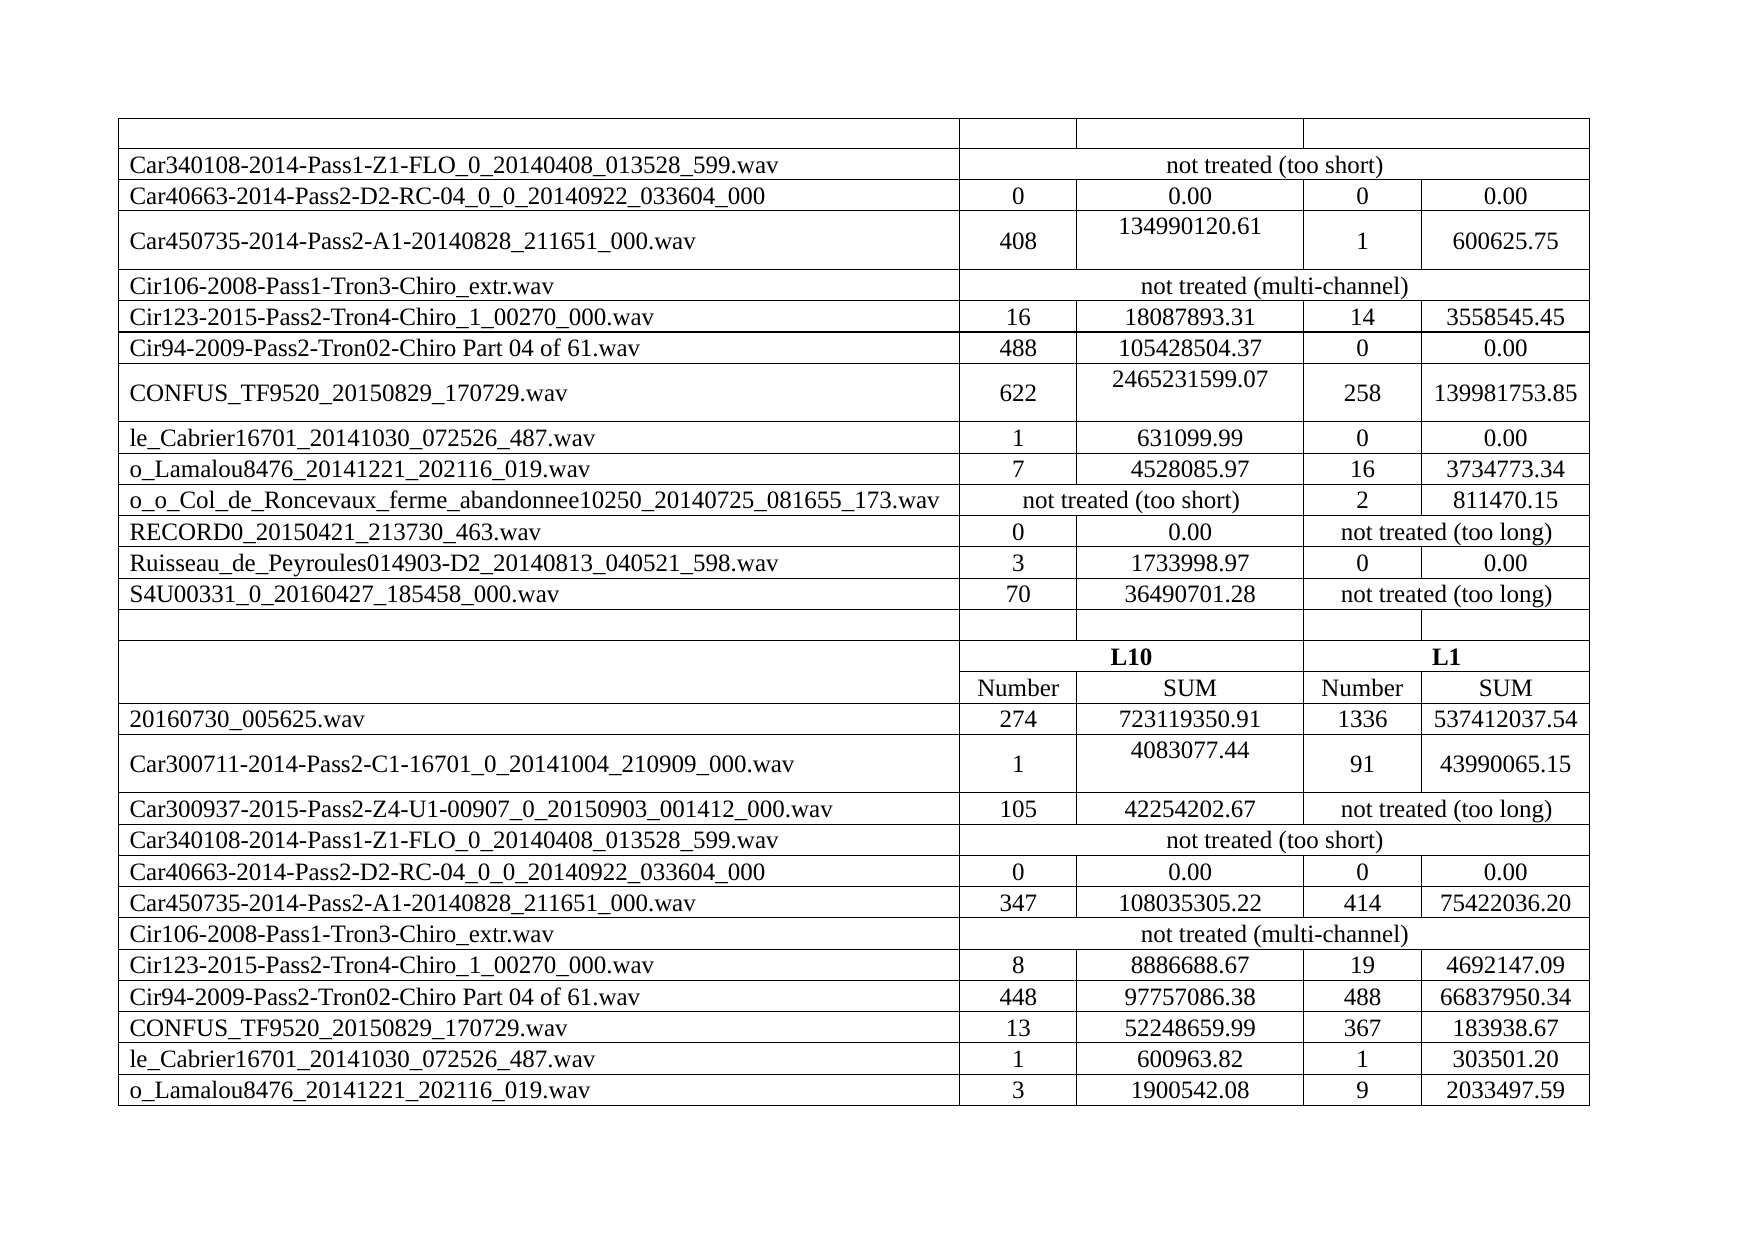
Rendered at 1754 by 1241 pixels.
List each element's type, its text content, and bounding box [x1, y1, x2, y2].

table_cell 414 [1304, 887, 1421, 917]
table_cell Car40663-2014-Pass2-D2-RC-04_0_0_20140922_033604_000 [119, 856, 959, 886]
table_cell Cir123-2015-Pass2-Tron4-Chiro_1_00270_000.wav [119, 301, 959, 331]
table_cell Number [1304, 672, 1421, 702]
table_cell [1304, 610, 1421, 640]
table_cell 70 [960, 579, 1076, 609]
table_cell 0.00 [1422, 422, 1589, 452]
table_cell 20160730_005625.wav [119, 704, 959, 734]
table_cell Car450735-2014-Pass2-A1-20140828_211651_000.wav [119, 211, 959, 269]
table_cell 0 [960, 180, 1076, 210]
table_cell 4083077.44 [1077, 735, 1303, 792]
table_cell le_Cabrier16701_20141030_072526_487.wav [119, 422, 959, 452]
table_cell 1 [960, 1043, 1076, 1073]
table_cell Cir106-2008-Pass1-Tron3-Chiro_extr.wav [119, 918, 959, 948]
table_cell [119, 641, 959, 702]
table_cell 3 [960, 547, 1076, 577]
table_cell 600625.75 [1422, 211, 1589, 269]
table_cell Cir106-2008-Pass1-Tron3-Chiro_extr.wav [119, 270, 959, 300]
table_cell 139981753.85 [1422, 364, 1589, 421]
table_cell 0.00 [1422, 180, 1589, 210]
table_cell 97757086.38 [1077, 981, 1303, 1011]
table_cell 0 [1304, 180, 1421, 210]
table_cell 2033497.59 [1422, 1075, 1589, 1105]
table_cell 0 [1304, 547, 1421, 577]
table_cell 1 [1304, 1043, 1421, 1073]
table_cell L1 [1304, 641, 1589, 671]
table_cell 7 [960, 454, 1076, 484]
table_cell Cir94-2009-Pass2-Tron02-Chiro Part 04 of 61.wav [119, 981, 959, 1011]
table_cell 18087893.31 [1077, 301, 1303, 331]
table_cell 13 [960, 1012, 1076, 1042]
table_cell S4U00331_0_20160427_185458_000.wav [119, 579, 959, 609]
table_cell 1 [960, 422, 1076, 452]
table_cell not treated (too long) [1304, 516, 1589, 546]
table_cell 537412037.54 [1422, 704, 1589, 734]
table_cell [1422, 610, 1589, 640]
table_cell [119, 610, 959, 640]
table_cell 0 [960, 856, 1076, 886]
table_cell CONFUS_TF9520_20150829_170729.wav [119, 1012, 959, 1042]
table_cell 19 [1304, 950, 1421, 980]
table_cell not treated (too short) [960, 149, 1589, 179]
table_cell 488 [1304, 981, 1421, 1011]
table_cell not treated (too short) [960, 825, 1589, 855]
table_cell 91 [1304, 735, 1421, 792]
table_cell Cir94-2009-Pass2-Tron02-Chiro Part 04 of 61.wav [119, 333, 959, 363]
table_cell Car340108-2014-Pass1-Z1-FLO_0_20140408_013528_599.wav [119, 149, 959, 179]
table_cell 600963.82 [1077, 1043, 1303, 1073]
table_cell 0.00 [1077, 180, 1303, 210]
table_cell CONFUS_TF9520_20150829_170729.wav [119, 364, 959, 421]
table_cell 0.00 [1422, 333, 1589, 363]
table_cell 0 [1304, 333, 1421, 363]
table_cell 303501.20 [1422, 1043, 1589, 1073]
table_cell 1 [960, 735, 1076, 792]
table_cell 723119350.91 [1077, 704, 1303, 734]
table_cell 408 [960, 211, 1076, 269]
table_cell 8886688.67 [1077, 950, 1303, 980]
table_cell 8 [960, 950, 1076, 980]
table_cell not treated (multi-channel) [960, 270, 1589, 300]
table_cell 14 [1304, 301, 1421, 331]
table_cell 16 [960, 301, 1076, 331]
table_cell o_o_Col_de_Roncevaux_ferme_abandonnee10250_20140725_081655_173.wav [119, 485, 959, 515]
table_cell o_Lamalou8476_20141221_202116_019.wav [119, 1075, 959, 1105]
table_cell 448 [960, 981, 1076, 1011]
table_cell not treated (too long) [1304, 579, 1589, 609]
table_cell 52248659.99 [1077, 1012, 1303, 1042]
table_cell SUM [1422, 672, 1589, 702]
table_cell SUM [1077, 672, 1303, 702]
table_cell 0 [1304, 422, 1421, 452]
table_cell not treated (multi-channel) [960, 918, 1589, 948]
table_cell [960, 610, 1076, 640]
table_cell 274 [960, 704, 1076, 734]
table_cell 4692147.09 [1422, 950, 1589, 980]
table_cell 75422036.20 [1422, 887, 1589, 917]
table_cell Car340108-2014-Pass1-Z1-FLO_0_20140408_013528_599.wav [119, 825, 959, 855]
table_cell [1304, 119, 1589, 148]
table_cell 0 [1304, 856, 1421, 886]
table_cell 258 [1304, 364, 1421, 421]
table_cell Number [960, 672, 1076, 702]
table_cell 42254202.67 [1077, 793, 1303, 823]
table_cell 108035305.22 [1077, 887, 1303, 917]
table_cell 43990065.15 [1422, 735, 1589, 792]
table_cell [119, 119, 959, 148]
table_cell 1336 [1304, 704, 1421, 734]
table_cell 183938.67 [1422, 1012, 1589, 1042]
table_cell [1077, 610, 1303, 640]
table_cell o_Lamalou8476_20141221_202116_019.wav [119, 454, 959, 484]
table_cell 3558545.45 [1422, 301, 1589, 331]
table_cell 2 [1304, 485, 1421, 515]
table_cell [960, 119, 1076, 148]
table_cell 622 [960, 364, 1076, 421]
table_cell 1900542.08 [1077, 1075, 1303, 1105]
table_cell 488 [960, 333, 1076, 363]
table_cell 0.00 [1422, 547, 1589, 577]
table_cell 66837950.34 [1422, 981, 1589, 1011]
table_cell 631099.99 [1077, 422, 1303, 452]
table_cell not treated (too long) [1304, 793, 1589, 823]
table_cell 0 [960, 516, 1076, 546]
table_cell 9 [1304, 1075, 1421, 1105]
table_cell Car450735-2014-Pass2-A1-20140828_211651_000.wav [119, 887, 959, 917]
table_cell 1733998.97 [1077, 547, 1303, 577]
table_cell 2465231599.07 [1077, 364, 1303, 421]
table_cell [1077, 119, 1303, 148]
table_cell 4528085.97 [1077, 454, 1303, 484]
table_cell 105 [960, 793, 1076, 823]
table_cell RECORD0_20150421_213730_463.wav [119, 516, 959, 546]
table_cell le_Cabrier16701_20141030_072526_487.wav [119, 1043, 959, 1073]
table_cell 3 [960, 1075, 1076, 1105]
table_cell 0.00 [1077, 856, 1303, 886]
table_cell not treated (too short) [960, 485, 1303, 515]
table_cell Car40663-2014-Pass2-D2-RC-04_0_0_20140922_033604_000 [119, 180, 959, 210]
table_cell 367 [1304, 1012, 1421, 1042]
table_cell 1 [1304, 211, 1421, 269]
table_cell Ruisseau_de_Peyroules014903-D2_20140813_040521_598.wav [119, 547, 959, 577]
table_cell 811470.15 [1422, 485, 1589, 515]
table_cell 347 [960, 887, 1076, 917]
table_cell 3734773.34 [1422, 454, 1589, 484]
table_cell 16 [1304, 454, 1421, 484]
table_cell 0.00 [1422, 856, 1589, 886]
table_cell 0.00 [1077, 516, 1303, 546]
table_cell L10 [960, 641, 1303, 671]
table_cell 105428504.37 [1077, 333, 1303, 363]
table_cell 134990120.61 [1077, 211, 1303, 269]
table_cell Cir123-2015-Pass2-Tron4-Chiro_1_00270_000.wav [119, 950, 959, 980]
table_cell Car300711-2014-Pass2-C1-16701_0_20141004_210909_000.wav [119, 735, 959, 792]
table_cell Car300937-2015-Pass2-Z4-U1-00907_0_20150903_001412_000.wav [119, 793, 959, 823]
table_cell 36490701.28 [1077, 579, 1303, 609]
